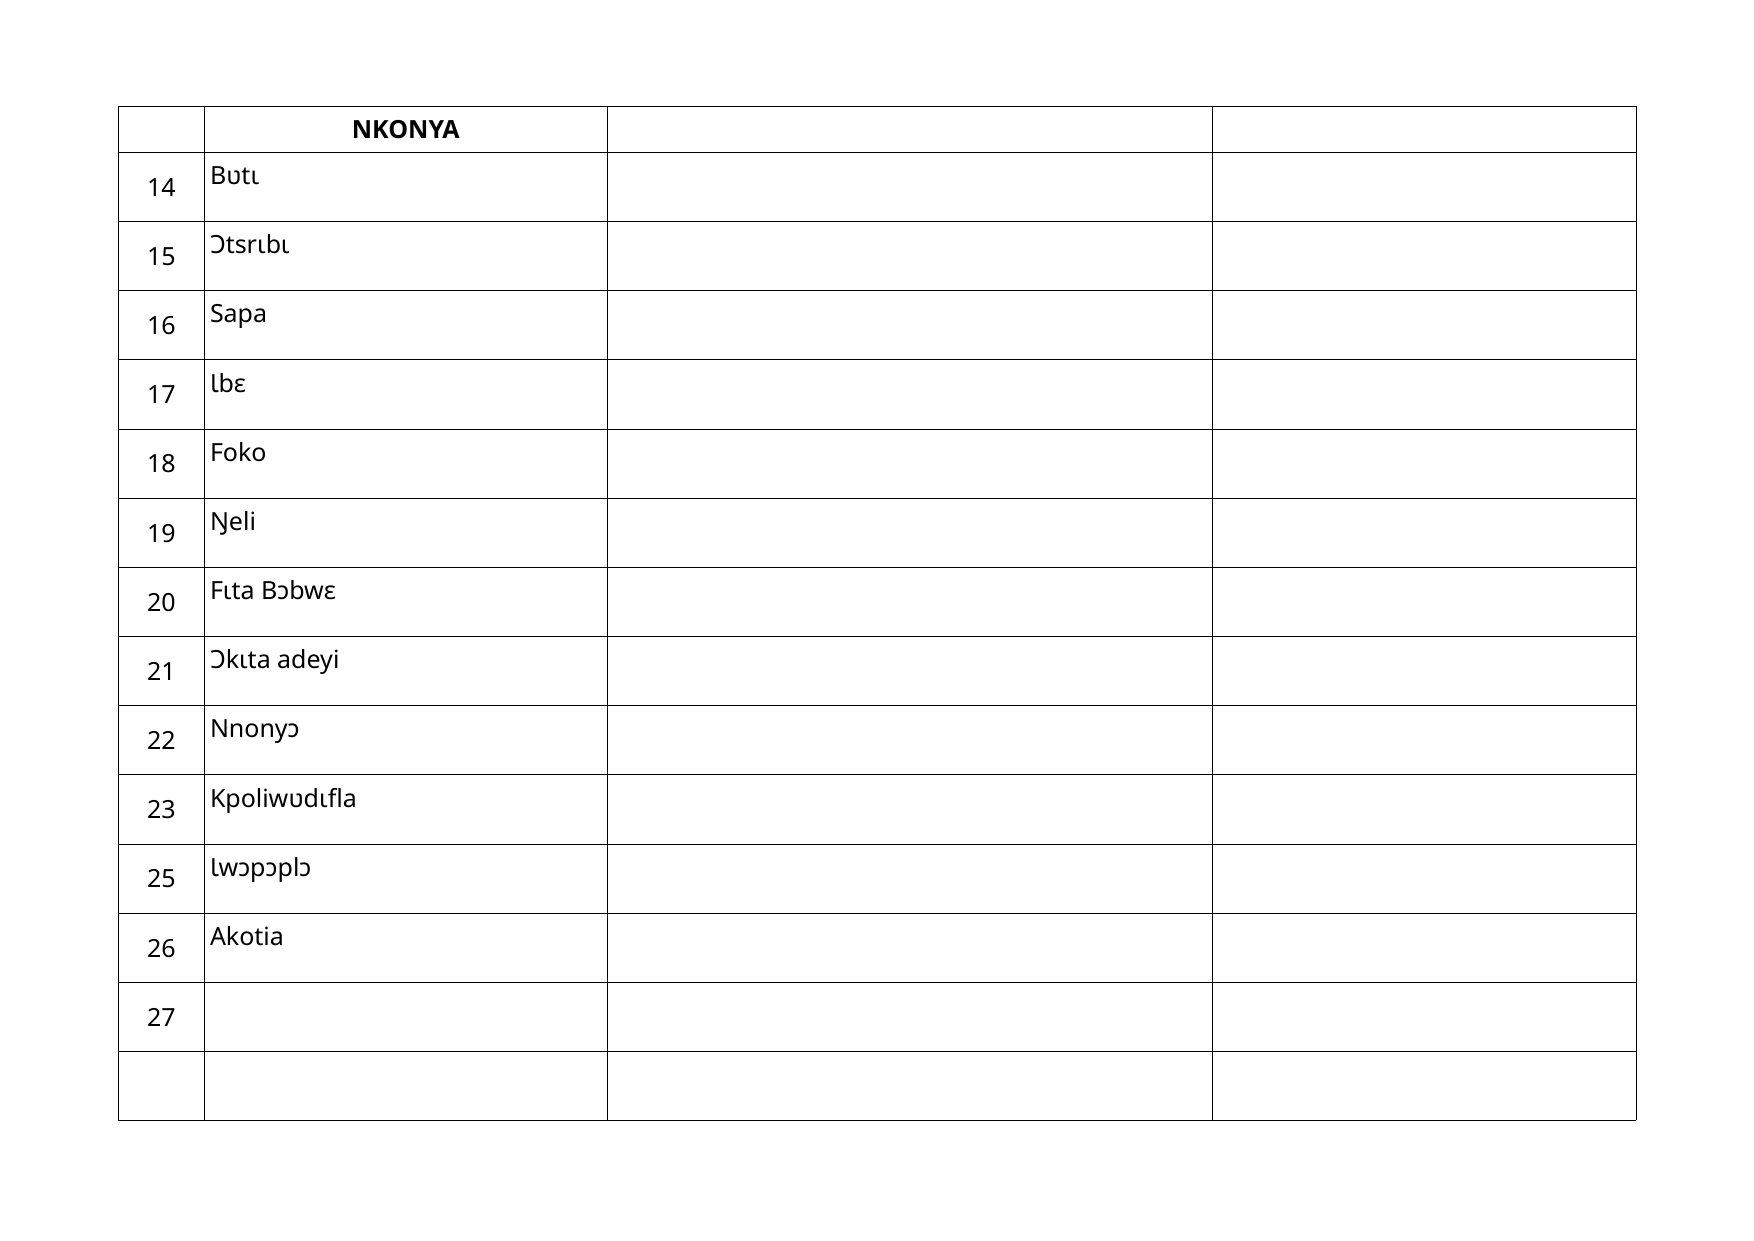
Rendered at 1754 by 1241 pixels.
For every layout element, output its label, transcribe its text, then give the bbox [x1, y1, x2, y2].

table_cell [1213, 637, 1636, 705]
table_cell Fɩta Bɔbwɛ [205, 568, 607, 636]
table_cell 18 [119, 430, 204, 498]
table_cell Ɩwɔpɔplɔ [205, 845, 607, 913]
table_cell Kpoliwʋdɩfla [205, 775, 607, 843]
table_cell [608, 845, 1212, 913]
table_cell [205, 1052, 607, 1120]
table_cell [608, 430, 1212, 498]
table_cell 23 [119, 775, 204, 843]
table_cell Ɩbɛ [205, 360, 607, 428]
table_cell [608, 637, 1212, 705]
table_cell [608, 983, 1212, 1051]
table_cell [1213, 568, 1636, 636]
table_cell [608, 914, 1212, 982]
table_cell [608, 153, 1212, 221]
table_cell [1213, 983, 1636, 1051]
table_cell [205, 983, 607, 1051]
table_cell [608, 568, 1212, 636]
table_cell 14 [119, 153, 204, 221]
table_cell 20 [119, 568, 204, 636]
table_cell 16 [119, 291, 204, 359]
table_cell Akotia [205, 914, 607, 982]
table_cell [1213, 706, 1636, 774]
table_cell 25 [119, 845, 204, 913]
table_header [119, 107, 204, 152]
table_cell [608, 291, 1212, 359]
table_cell [1213, 222, 1636, 290]
table_header [608, 107, 1212, 152]
table_cell [608, 775, 1212, 843]
table_header NKONYA [205, 107, 607, 152]
table_cell [1213, 360, 1636, 428]
table_cell [608, 222, 1212, 290]
table_cell Ɔtsrɩbɩ [205, 222, 607, 290]
table_cell Ŋeli [205, 499, 607, 567]
table_cell Foko [205, 430, 607, 498]
table_cell 22 [119, 706, 204, 774]
table_cell Nnonyɔ [205, 706, 607, 774]
table_cell 26 [119, 914, 204, 982]
table_cell Sapa [205, 291, 607, 359]
table_cell [1213, 153, 1636, 221]
table_cell [1213, 499, 1636, 567]
table_cell [1213, 291, 1636, 359]
table_cell [1213, 914, 1636, 982]
table_cell Ɔkɩta adeyi [205, 637, 607, 705]
table_cell [1213, 1052, 1636, 1120]
table_cell 15 [119, 222, 204, 290]
table_cell [608, 499, 1212, 567]
table_cell 21 [119, 637, 204, 705]
table_cell [608, 706, 1212, 774]
table_cell [608, 1052, 1212, 1120]
table_cell [1213, 845, 1636, 913]
table_cell [119, 1052, 204, 1120]
table_cell [608, 360, 1212, 428]
table_header [1213, 107, 1636, 152]
table_cell 19 [119, 499, 204, 567]
table_cell Bʋtɩ [205, 153, 607, 221]
table_cell 17 [119, 360, 204, 428]
table_cell [1213, 430, 1636, 498]
table_cell [1213, 775, 1636, 843]
table_cell 27 [119, 983, 204, 1051]
